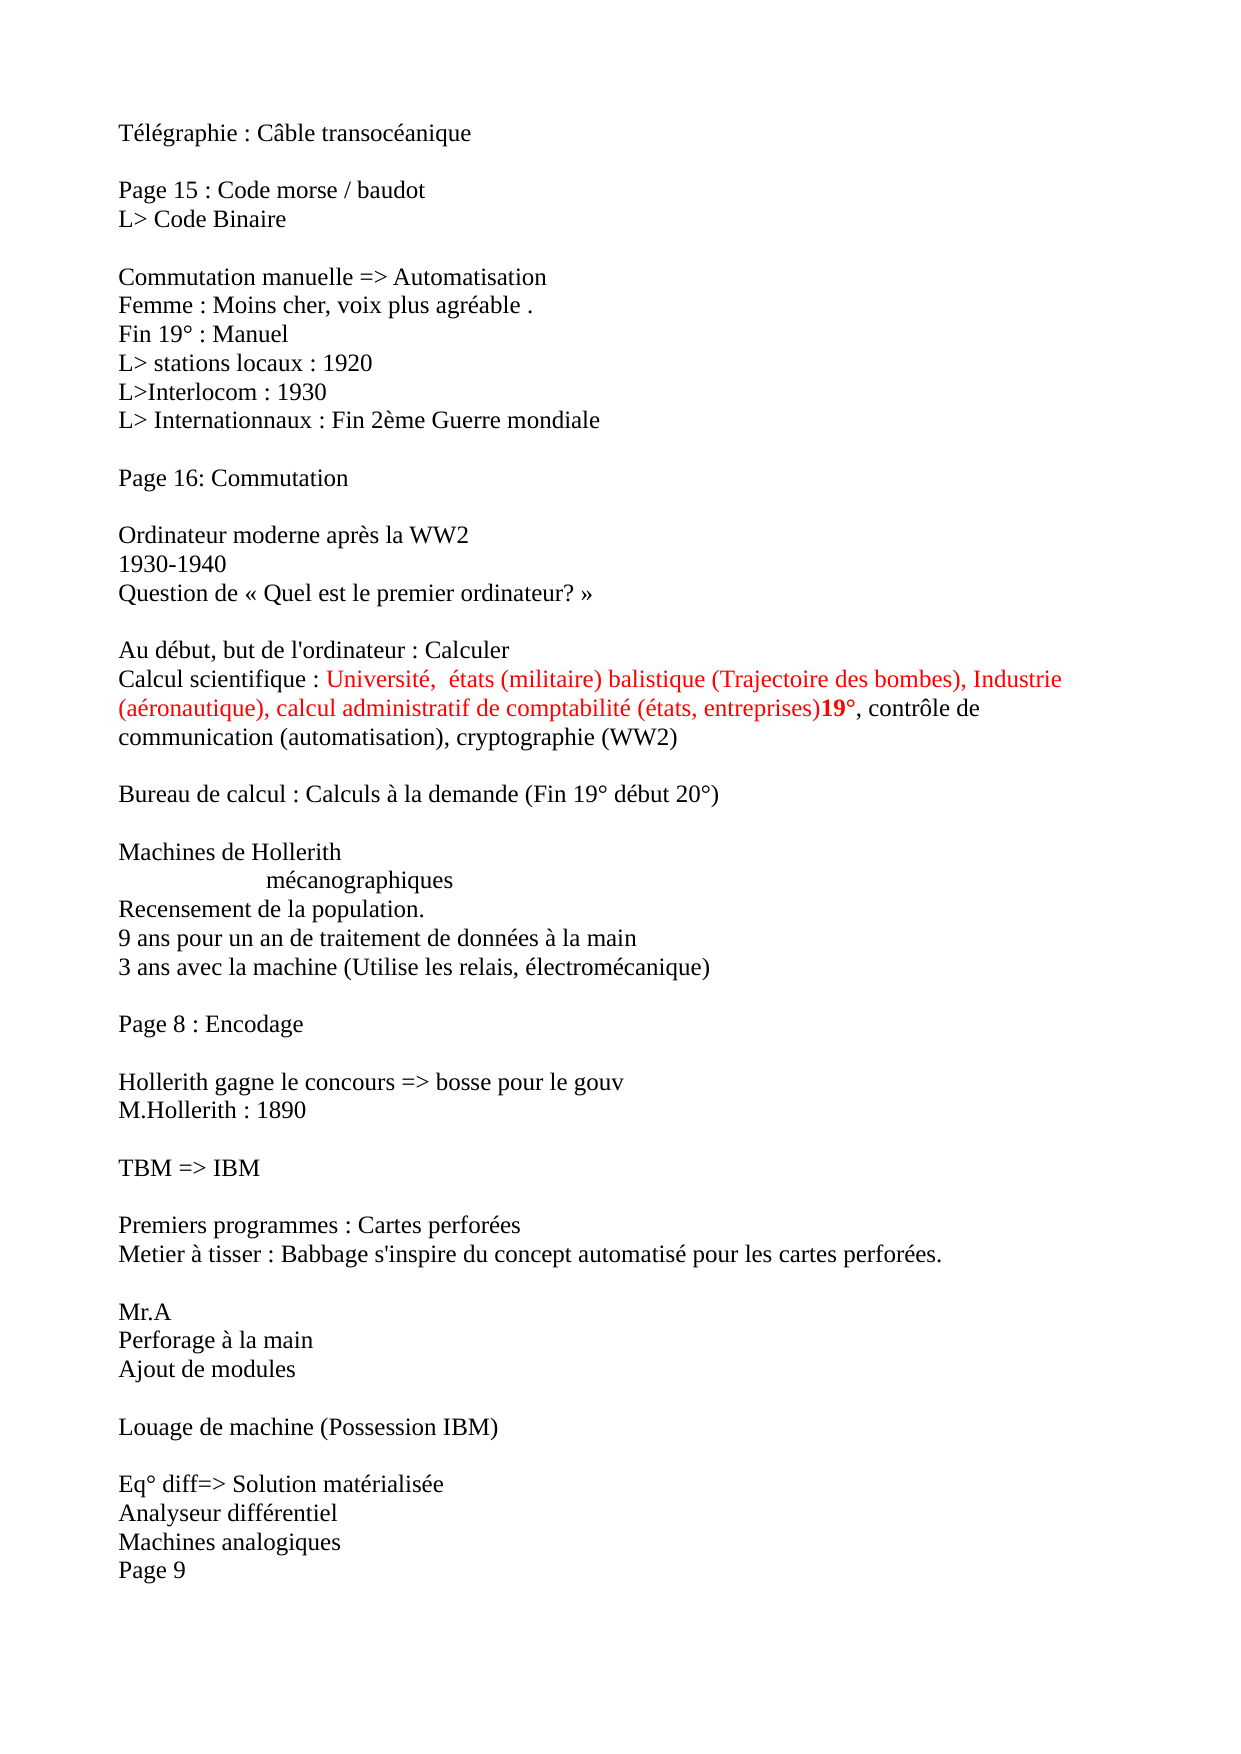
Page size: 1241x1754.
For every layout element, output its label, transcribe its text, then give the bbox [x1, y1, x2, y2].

text Metier à tisser : Babbage s'inspire du concept automatisé pour les cartes perforées. [118, 1239, 1122, 1268]
text Télégraphie : Câble transocéanique [118, 118, 1122, 147]
text Question de « Quel est le premier ordinateur? » [118, 578, 1122, 607]
text Perforage à la main [118, 1326, 1122, 1354]
text Fin 19° : Manuel [118, 319, 1122, 348]
text Page 16: Commutation [118, 463, 1122, 492]
text Calcul scientifique : Université, états (militaire) balistique (Trajectoire des bombes), Industrie (aéronautique), calcul administratif de comptabilité (états, entreprises)19°, contrôle de communication (automatisation), cryptographie (WW2) [118, 664, 1122, 751]
text Hollerith gagne le concours => bosse pour le gouv [118, 1067, 1122, 1096]
text Machines de Hollerith [118, 837, 1122, 866]
text mécanographiques [118, 866, 1122, 894]
text Au début, but de l'ordinateur : Calculer [118, 636, 1122, 664]
text Page 8 : Encodage [118, 1009, 1122, 1038]
text M.Hollerith : 1890 [118, 1096, 1122, 1124]
text Eq° diff=> Solution matérialisée [118, 1469, 1122, 1498]
text 3 ans avec la machine (Utilise les relais, électromécanique) [118, 952, 1122, 981]
text L> Internationnaux : Fin 2ème Guerre mondiale [118, 406, 1122, 434]
text 9 ans pour un an de traitement de données à la main [118, 923, 1122, 952]
text Premiers programmes : Cartes perforées [118, 1211, 1122, 1239]
text TBM => IBM [118, 1153, 1122, 1182]
text Mr.A [118, 1297, 1122, 1326]
text Ajout de modules [118, 1354, 1122, 1383]
text Page 9 [118, 1556, 1122, 1584]
text L> Code Binaire [118, 204, 1122, 233]
text L> stations locaux : 1920 [118, 348, 1122, 377]
text Commutation manuelle => Automatisation [118, 262, 1122, 291]
text Bureau de calcul : Calculs à la demande (Fin 19° début 20°) [118, 779, 1122, 808]
text Page 15 : Code morse / baudot [118, 176, 1122, 204]
text 1930-1940 [118, 549, 1122, 578]
text Femme : Moins cher, voix plus agréable . [118, 291, 1122, 319]
text Analyseur différentiel [118, 1498, 1122, 1527]
text Recensement de la population. [118, 894, 1122, 923]
text Ordinateur moderne après la WW2 [118, 521, 1122, 549]
text Louage de machine (Possession IBM) [118, 1412, 1122, 1441]
text L>Interlocom : 1930 [118, 377, 1122, 406]
text Machines analogiques [118, 1527, 1122, 1556]
